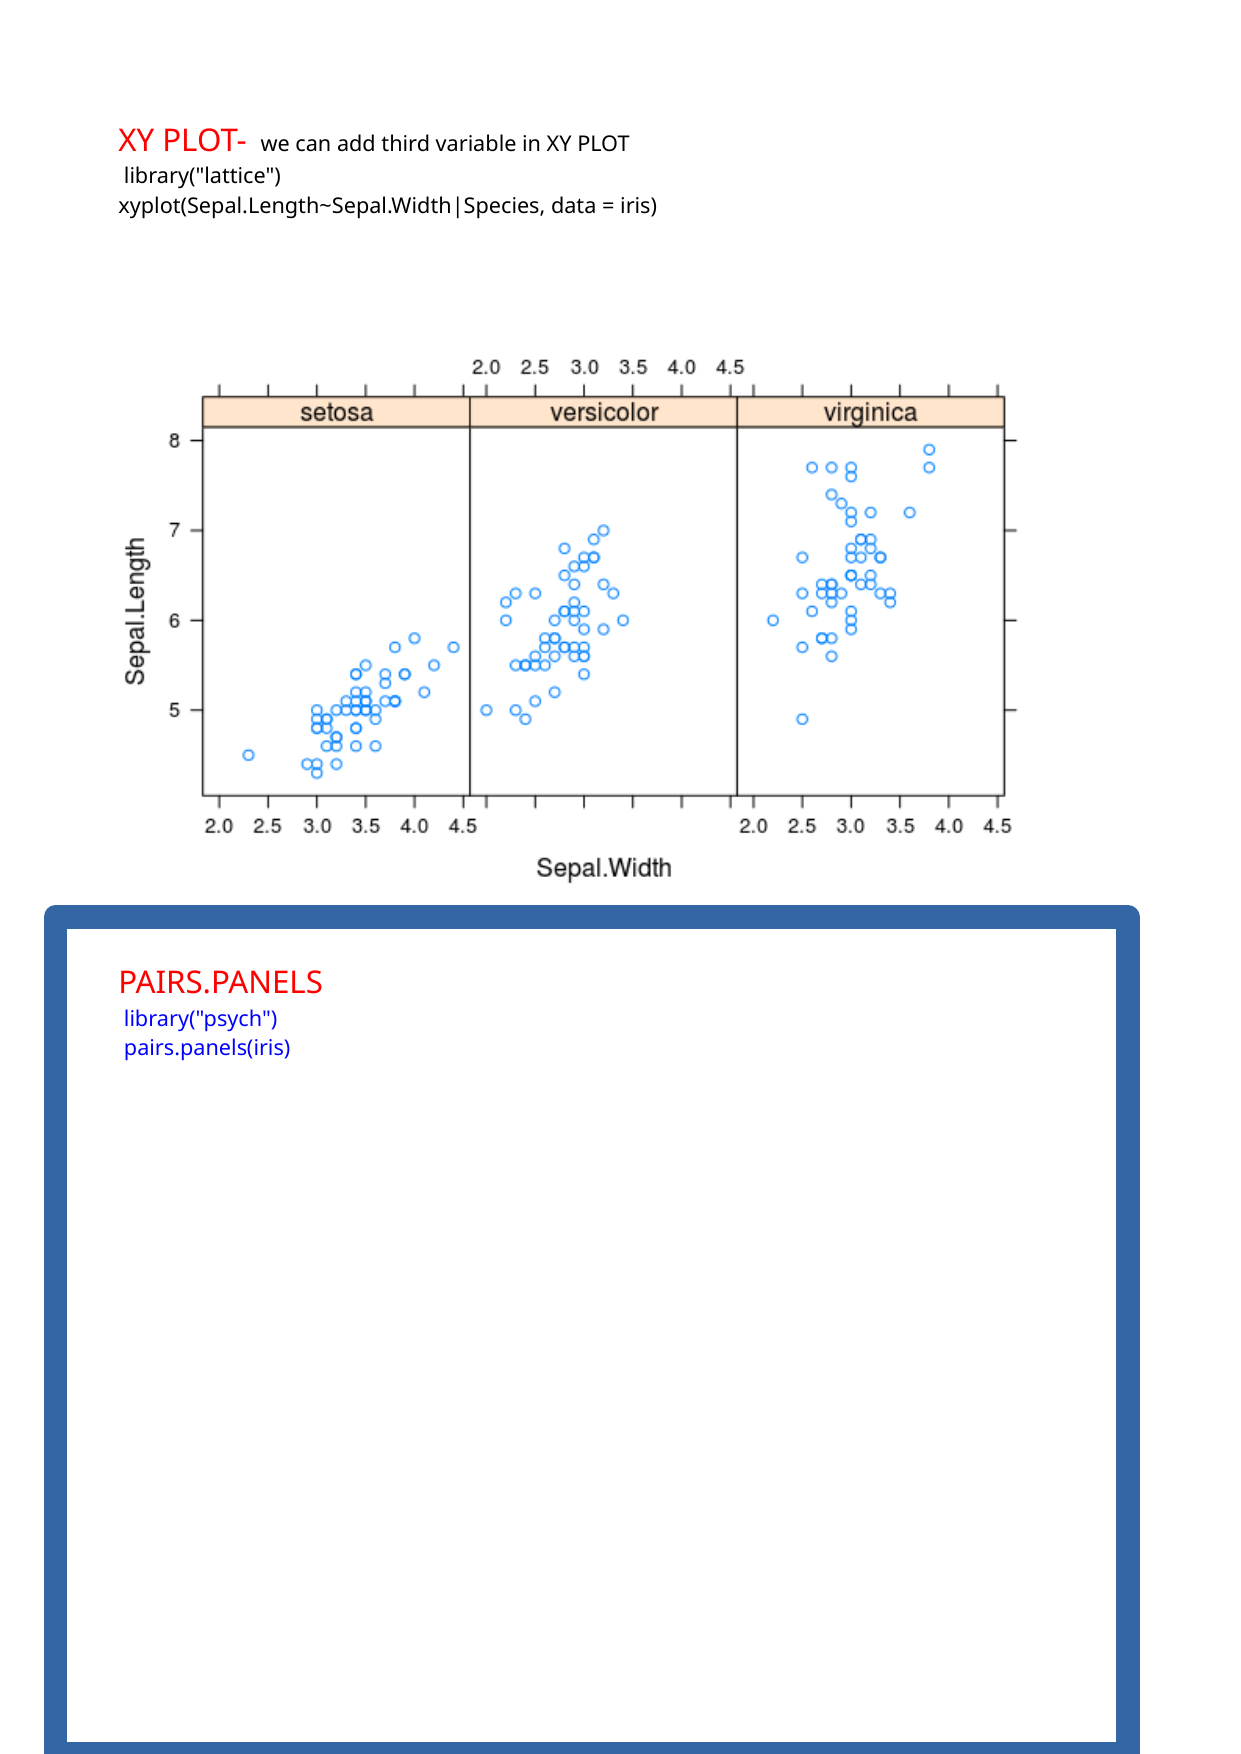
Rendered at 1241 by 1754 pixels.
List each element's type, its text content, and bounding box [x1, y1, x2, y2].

text PAIRS.PANELS [118, 961, 1116, 1003]
text xyplot(Sepal.Length~Sepal.Width|Species, data = iris) [118, 190, 1122, 220]
picture [113, 311, 1065, 902]
text library("lattice") [118, 161, 1122, 190]
text XY PLOT- we can add third variable in XY PLOT [118, 118, 1122, 161]
text library("psych") [118, 1003, 1116, 1033]
text pairs.panels(iris) [118, 1033, 1116, 1062]
